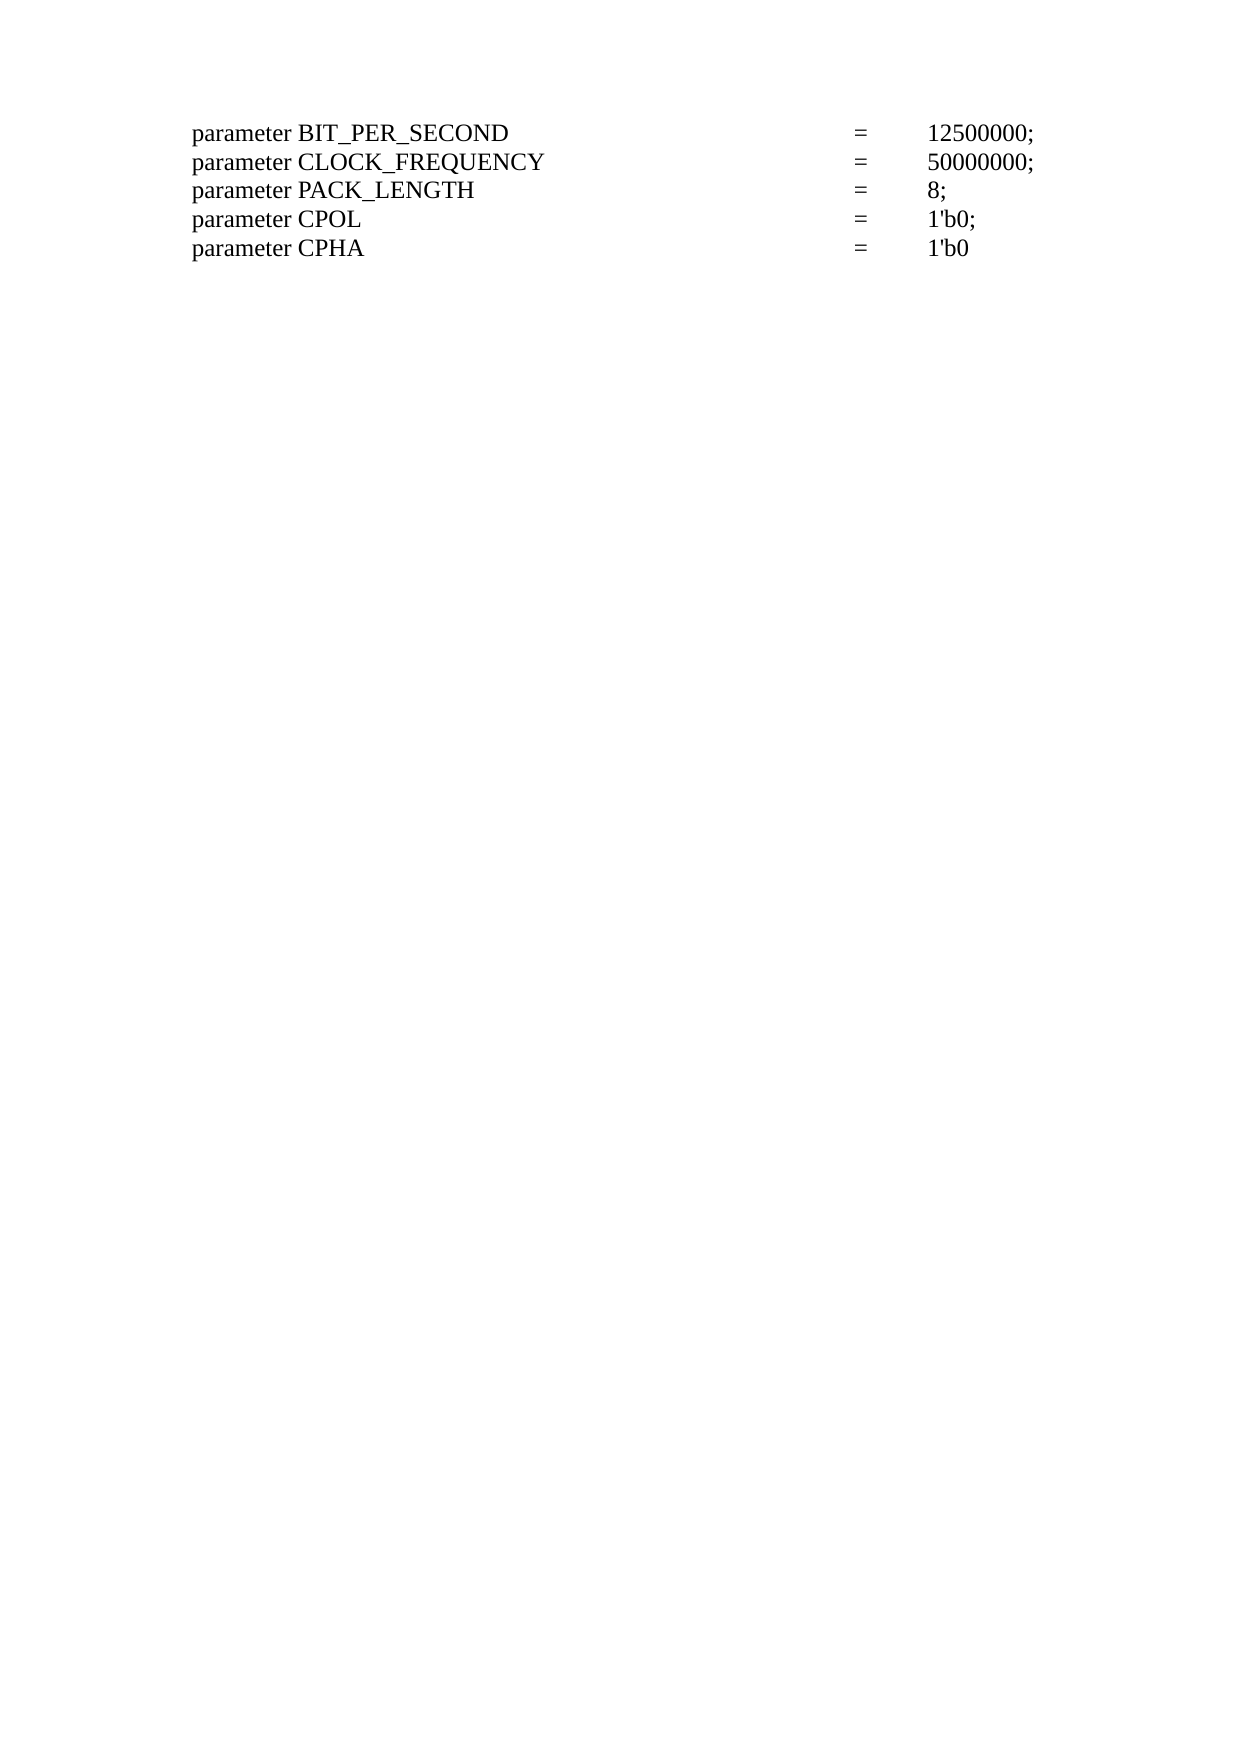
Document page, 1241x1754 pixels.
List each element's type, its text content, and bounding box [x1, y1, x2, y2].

text parameter CPOL = 1'b0; [118, 204, 1122, 233]
text parameter CPHA = 1'b0 [118, 233, 1122, 262]
text parameter PACK_LENGTH = 8; [118, 176, 1122, 204]
text parameter BIT_PER_SECOND = 12500000; [118, 118, 1122, 147]
text parameter CLOCK_FREQUENCY = 50000000; [118, 147, 1122, 176]
